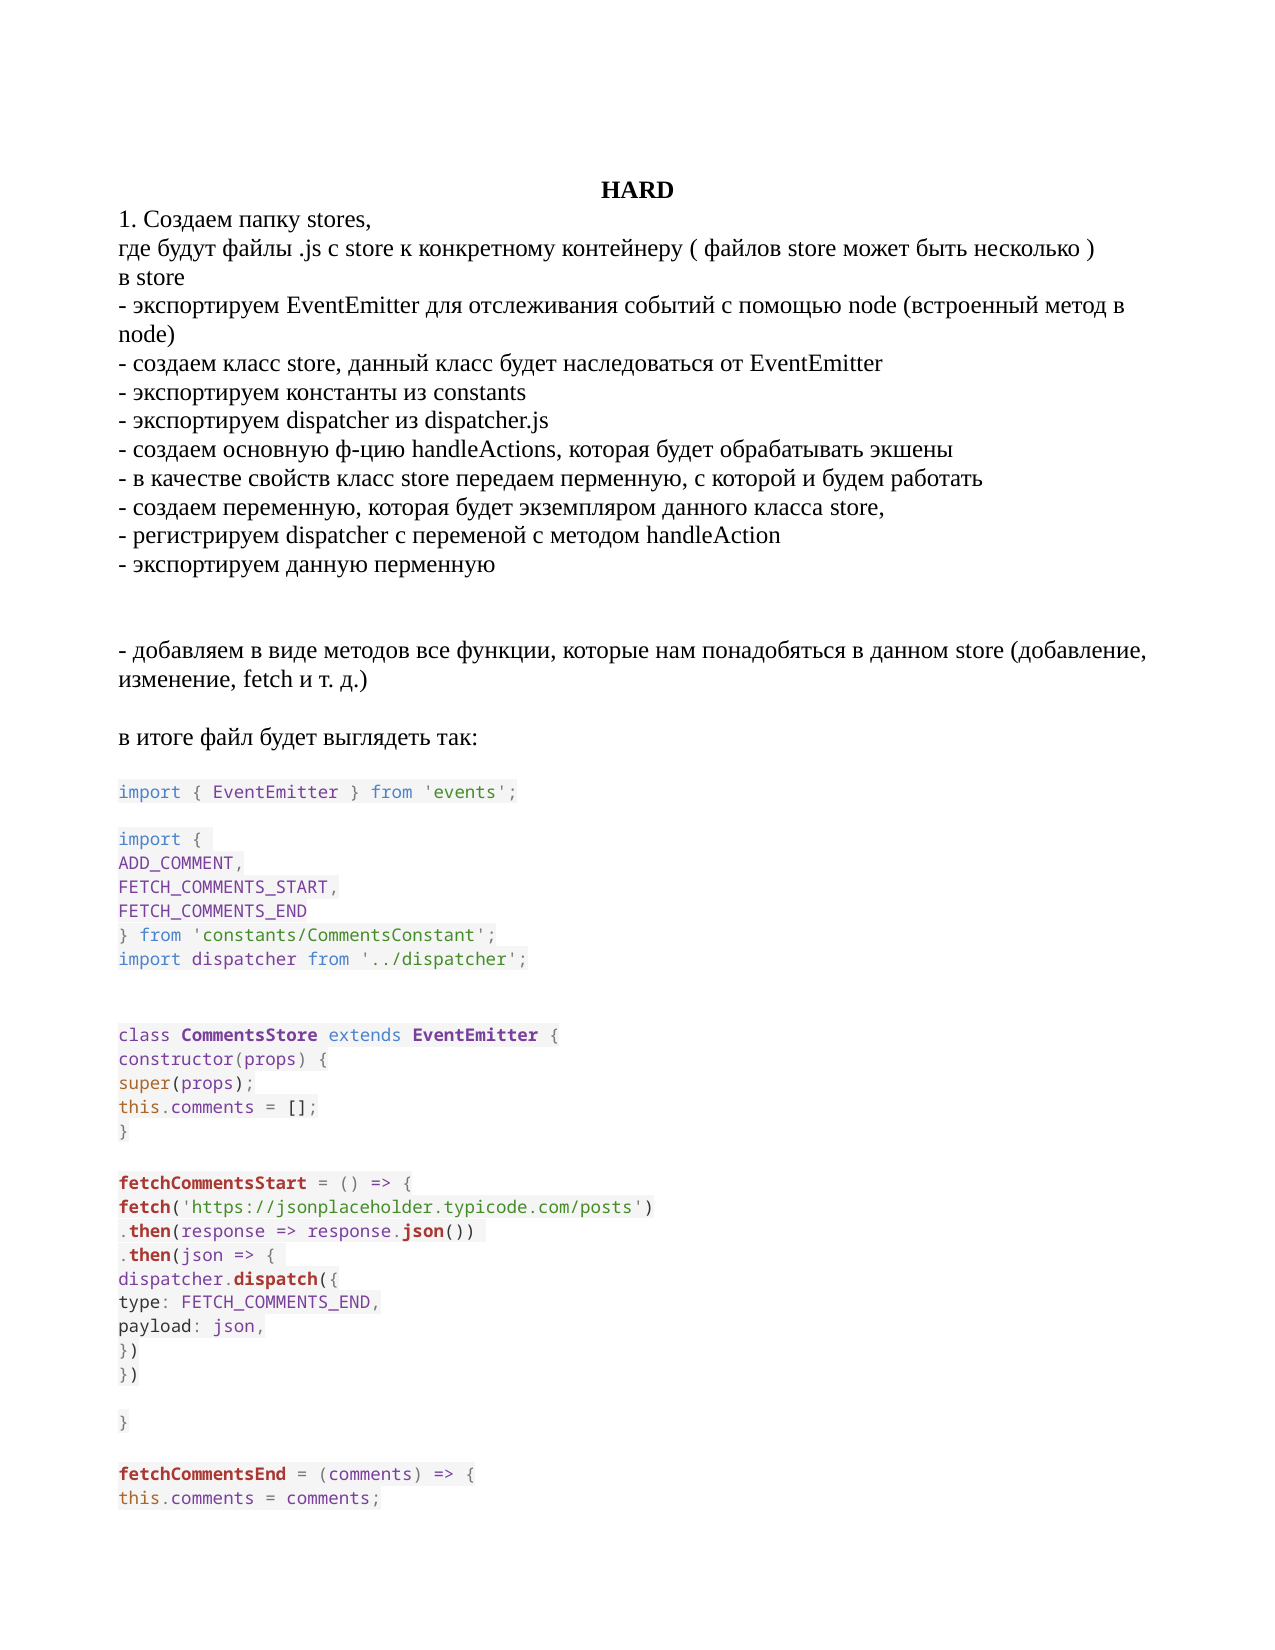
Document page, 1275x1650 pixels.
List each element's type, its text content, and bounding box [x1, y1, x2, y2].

text fetchCommentsStart = () => { [118, 1171, 1157, 1195]
text fetchCommentsEnd = (comments) => { [118, 1462, 1157, 1486]
text - экспортируем константы из constants [118, 377, 1157, 406]
text }) [118, 1362, 1157, 1386]
text } from 'constants/CommentsConstant'; [118, 922, 1157, 946]
text 1. Создаем папку stores, [118, 204, 1157, 233]
text ADD_COMMENT, [118, 851, 1157, 875]
text - создаем основную ф-цию handleActions, которая будет обрабатывать экшены [118, 434, 1157, 463]
text - в качестве свойств класс store передаем перменную, с которой и будем работать [118, 463, 1157, 492]
text import { [118, 827, 1157, 851]
text - регистрируем dispatcher с переменой с методом handleAction [118, 521, 1157, 549]
text type: FETCH_COMMENTS_END, [118, 1290, 1157, 1314]
text .then(response => response.json()) [118, 1218, 1157, 1242]
text }) [118, 1338, 1157, 1362]
text - экспортируем EventEmitter для отслеживания событий с помощью node (встроенный метод в node) [118, 291, 1157, 348]
text this.comments = comments; [118, 1486, 1157, 1510]
text payload: json, [118, 1314, 1157, 1338]
text } [118, 1118, 1157, 1142]
text HARD [118, 176, 1157, 204]
text import dispatcher from '../dispatcher'; [118, 946, 1157, 970]
text в итоге файл будет выглядеть так: [118, 722, 1157, 751]
text super(props); [118, 1071, 1157, 1094]
text FETCH_COMMENTS_START, [118, 875, 1157, 899]
text fetch('https://jsonplaceholder.typicode.com/posts') [118, 1195, 1157, 1218]
text в store [118, 262, 1157, 291]
text this.comments = []; [118, 1094, 1157, 1118]
text где будут файлы .js с store к конкретному контейнеру ( файлов store может быть несколько ) [118, 233, 1157, 262]
text class CommentsStore extends EventEmitter { [118, 1023, 1157, 1047]
text .then(json => { [118, 1242, 1157, 1266]
text } [118, 1409, 1157, 1433]
text FETCH_COMMENTS_END [118, 899, 1157, 922]
text - добавляем в виде методов все функции, которые нам понадобяться в данном store (добавление, изменение, fetch и т. д.) [118, 636, 1157, 693]
text - создаем переменную, которая будет экземпляром данного класса store, [118, 492, 1157, 521]
text - экспортируем данную перменную [118, 549, 1157, 578]
text - экспортируем dispatcher из dispatcher.js [118, 406, 1157, 434]
text import { EventEmitter } from 'events'; [118, 779, 1157, 803]
text constructor(props) { [118, 1047, 1157, 1071]
text dispatcher.dispatch({ [118, 1266, 1157, 1290]
text - создаем класс store, данный класс будет наследоваться от EventEmitter [118, 348, 1157, 377]
